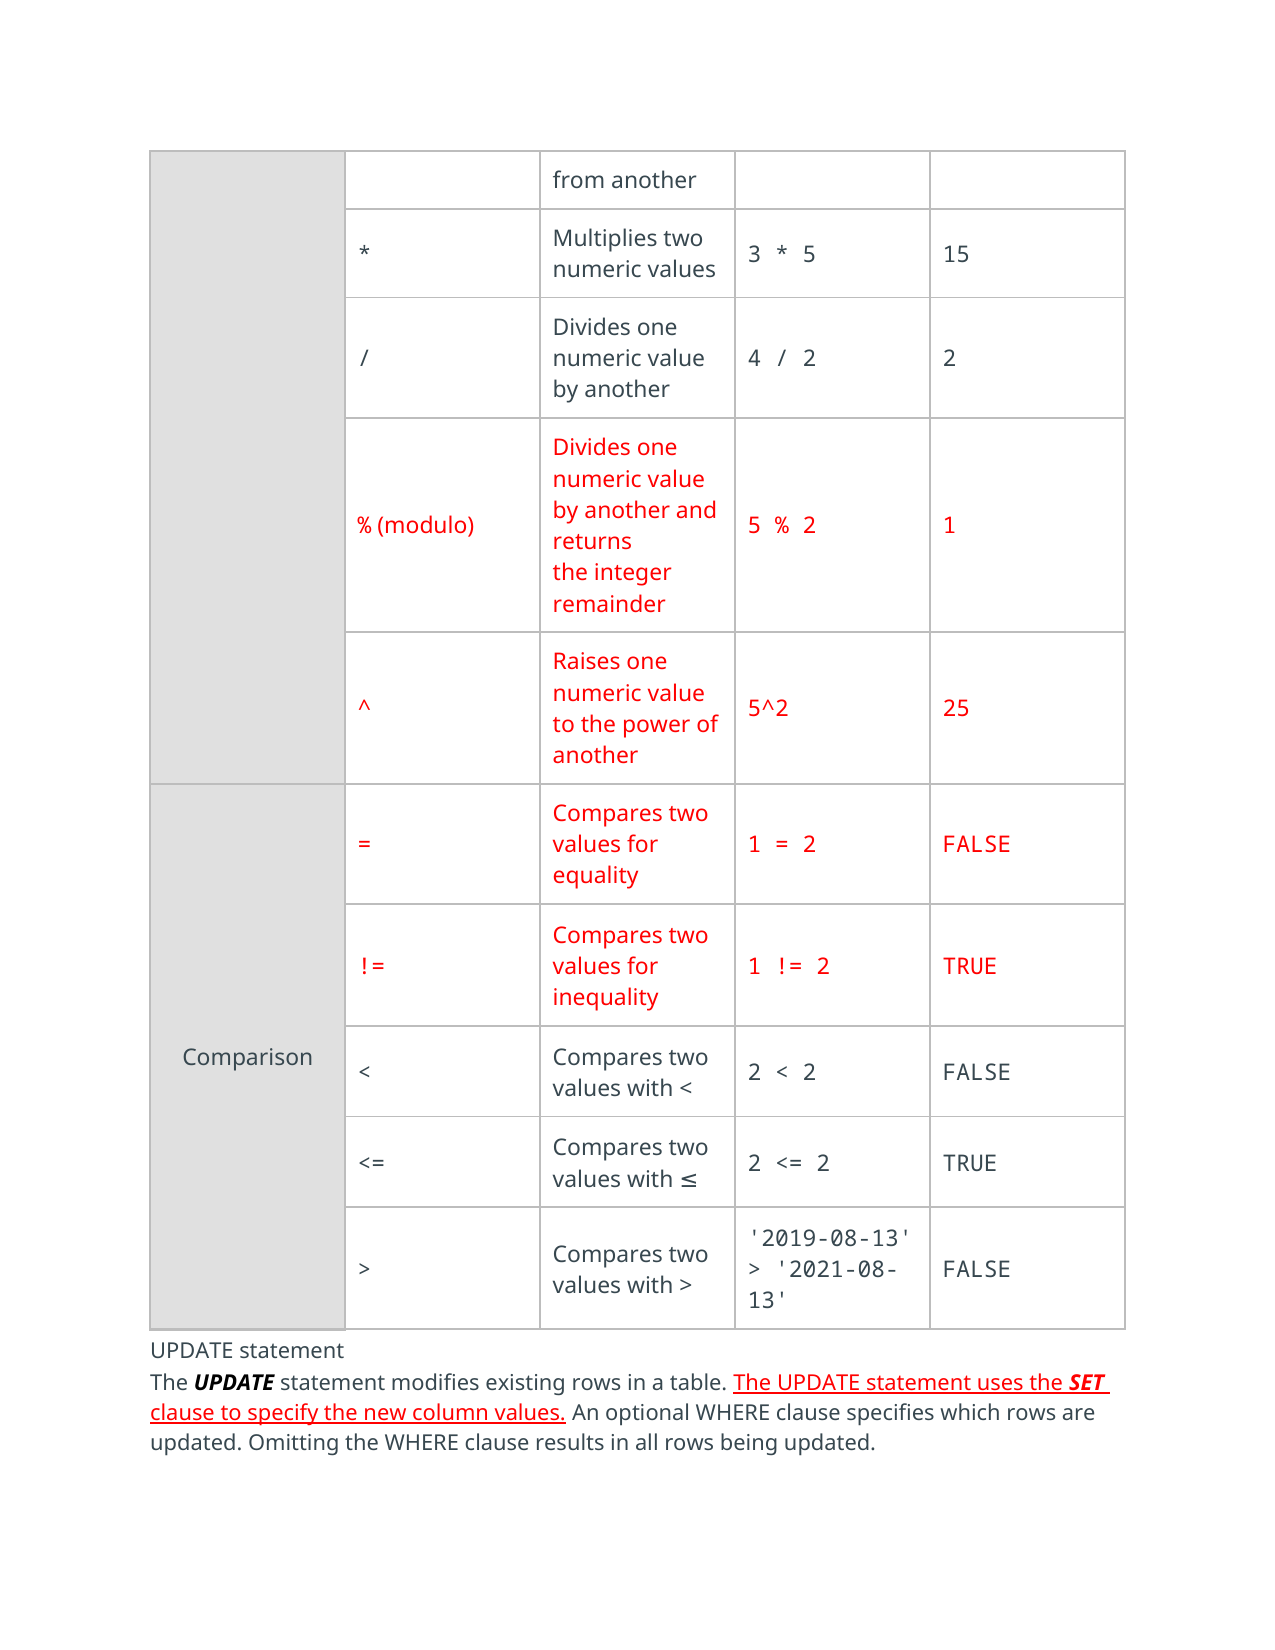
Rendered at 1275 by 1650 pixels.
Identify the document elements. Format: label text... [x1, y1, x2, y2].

table_cell Divides one numeric value by another and returns the integer remainder [541, 419, 734, 631]
table_cell Compares two values with ≤ [541, 1117, 734, 1206]
table_cell TRUE [931, 905, 1124, 1025]
text The UPDATE statement modifies existing rows in a table. The UPDATE statement uses the SET clause to specify the new column values. An optional WHERE clause specifies which rows are updated. Omitting the WHERE clause results in all rows being updated. [150, 1367, 1125, 1456]
table_cell '2019-08-13' > '2021-08-13' [736, 1208, 929, 1328]
table_cell Multiplies two numeric values [541, 210, 734, 297]
table_cell * [346, 210, 539, 297]
table_cell Compares two values with > [541, 1208, 734, 1328]
table_cell / [346, 298, 539, 417]
table_cell != [346, 905, 539, 1025]
table_cell FALSE [931, 785, 1124, 903]
table_cell 1 != 2 [736, 905, 929, 1025]
table_cell Divides one numeric value by another [541, 298, 734, 417]
table_cell <= [346, 1117, 539, 1206]
table_cell TRUE [931, 1117, 1124, 1206]
table_cell [736, 152, 929, 208]
table_cell [346, 152, 539, 208]
table_cell 1 [931, 419, 1124, 631]
table_cell > [346, 1208, 539, 1328]
table_cell FALSE [931, 1208, 1124, 1328]
table_cell Raises one numeric value to the power of another [541, 633, 734, 783]
table_cell % (modulo) [346, 419, 539, 631]
table_cell Compares two values for inequality [541, 905, 734, 1025]
table_cell Compares two values for equality [541, 785, 734, 903]
table_cell 1 = 2 [736, 785, 929, 903]
table_cell 3 * 5 [736, 210, 929, 297]
table_cell < [346, 1027, 539, 1116]
table_cell 5^2 [736, 633, 929, 783]
table_cell 25 [931, 633, 1124, 783]
table_cell = [346, 785, 539, 903]
table_cell 2 <= 2 [736, 1117, 929, 1206]
table_cell 5 % 2 [736, 419, 929, 631]
table_cell FALSE [931, 1027, 1124, 1116]
table_cell Compares two values with < [541, 1027, 734, 1116]
table_cell ^ [346, 633, 539, 783]
table_cell from another [541, 152, 734, 208]
table_cell [931, 152, 1124, 208]
table_cell 15 [931, 210, 1124, 297]
table_cell 2 [931, 298, 1124, 417]
table_cell 2 < 2 [736, 1027, 929, 1116]
subtitle UPDATE statement [150, 1335, 1125, 1365]
table_cell 4 / 2 [736, 298, 929, 417]
table_cell Comparison [151, 785, 344, 1328]
